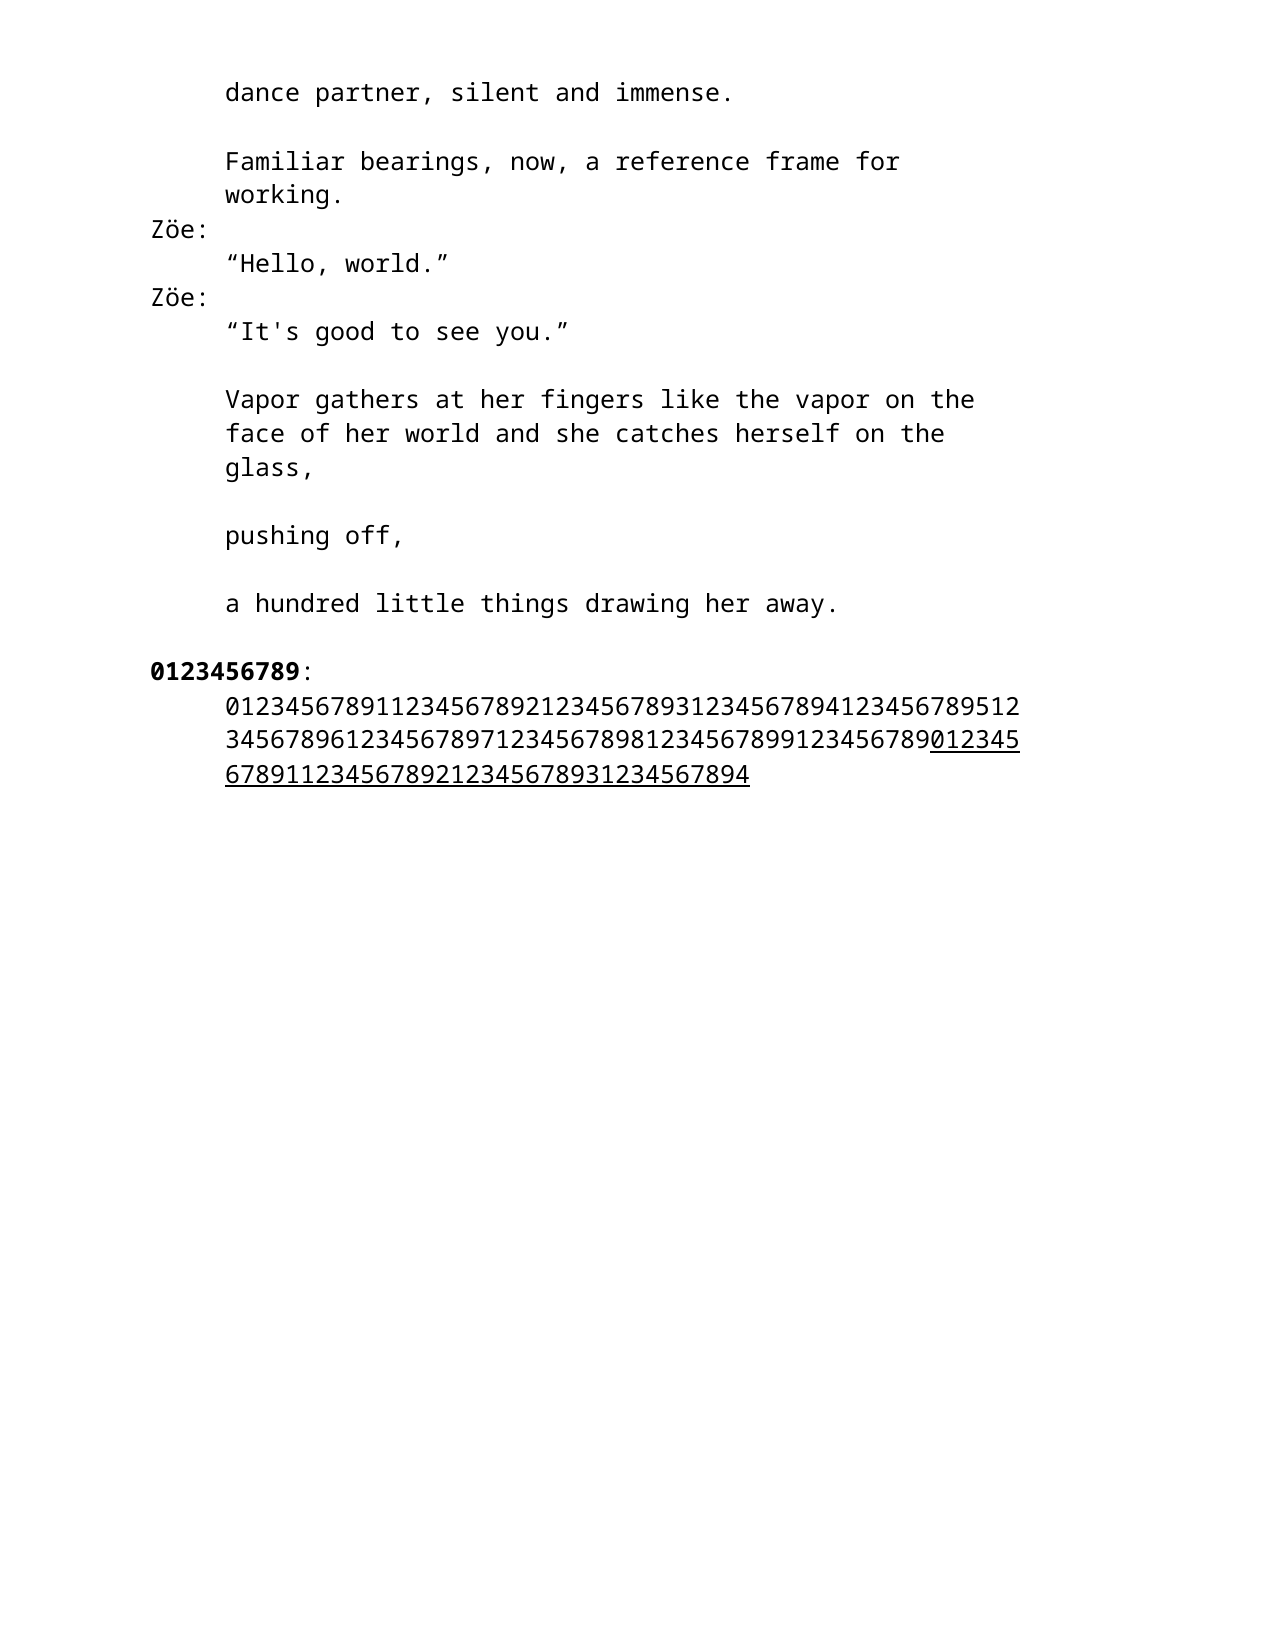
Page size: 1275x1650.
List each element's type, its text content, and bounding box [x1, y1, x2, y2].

text Zöe: “It's good to see you.” [150, 279, 1031, 347]
text Zöe: “Hello, world.” [150, 211, 1031, 279]
text a hundred little things drawing her away. [150, 552, 1031, 620]
text Familiar bearings, now, a reference frame for working. [150, 109, 1031, 211]
text 0123456789: 012345678911234567892123456789312345678941234567895123456789612345678971234567898123456789912345678901234567891123456789212345678931234567894 [150, 654, 1031, 790]
text dance partner, silent and immense. [150, 75, 1031, 109]
text Vapor gathers at her fingers like the vapor on the face of her world and she catches herself on the glass, [150, 347, 1031, 484]
text pushing off, [150, 484, 1031, 552]
